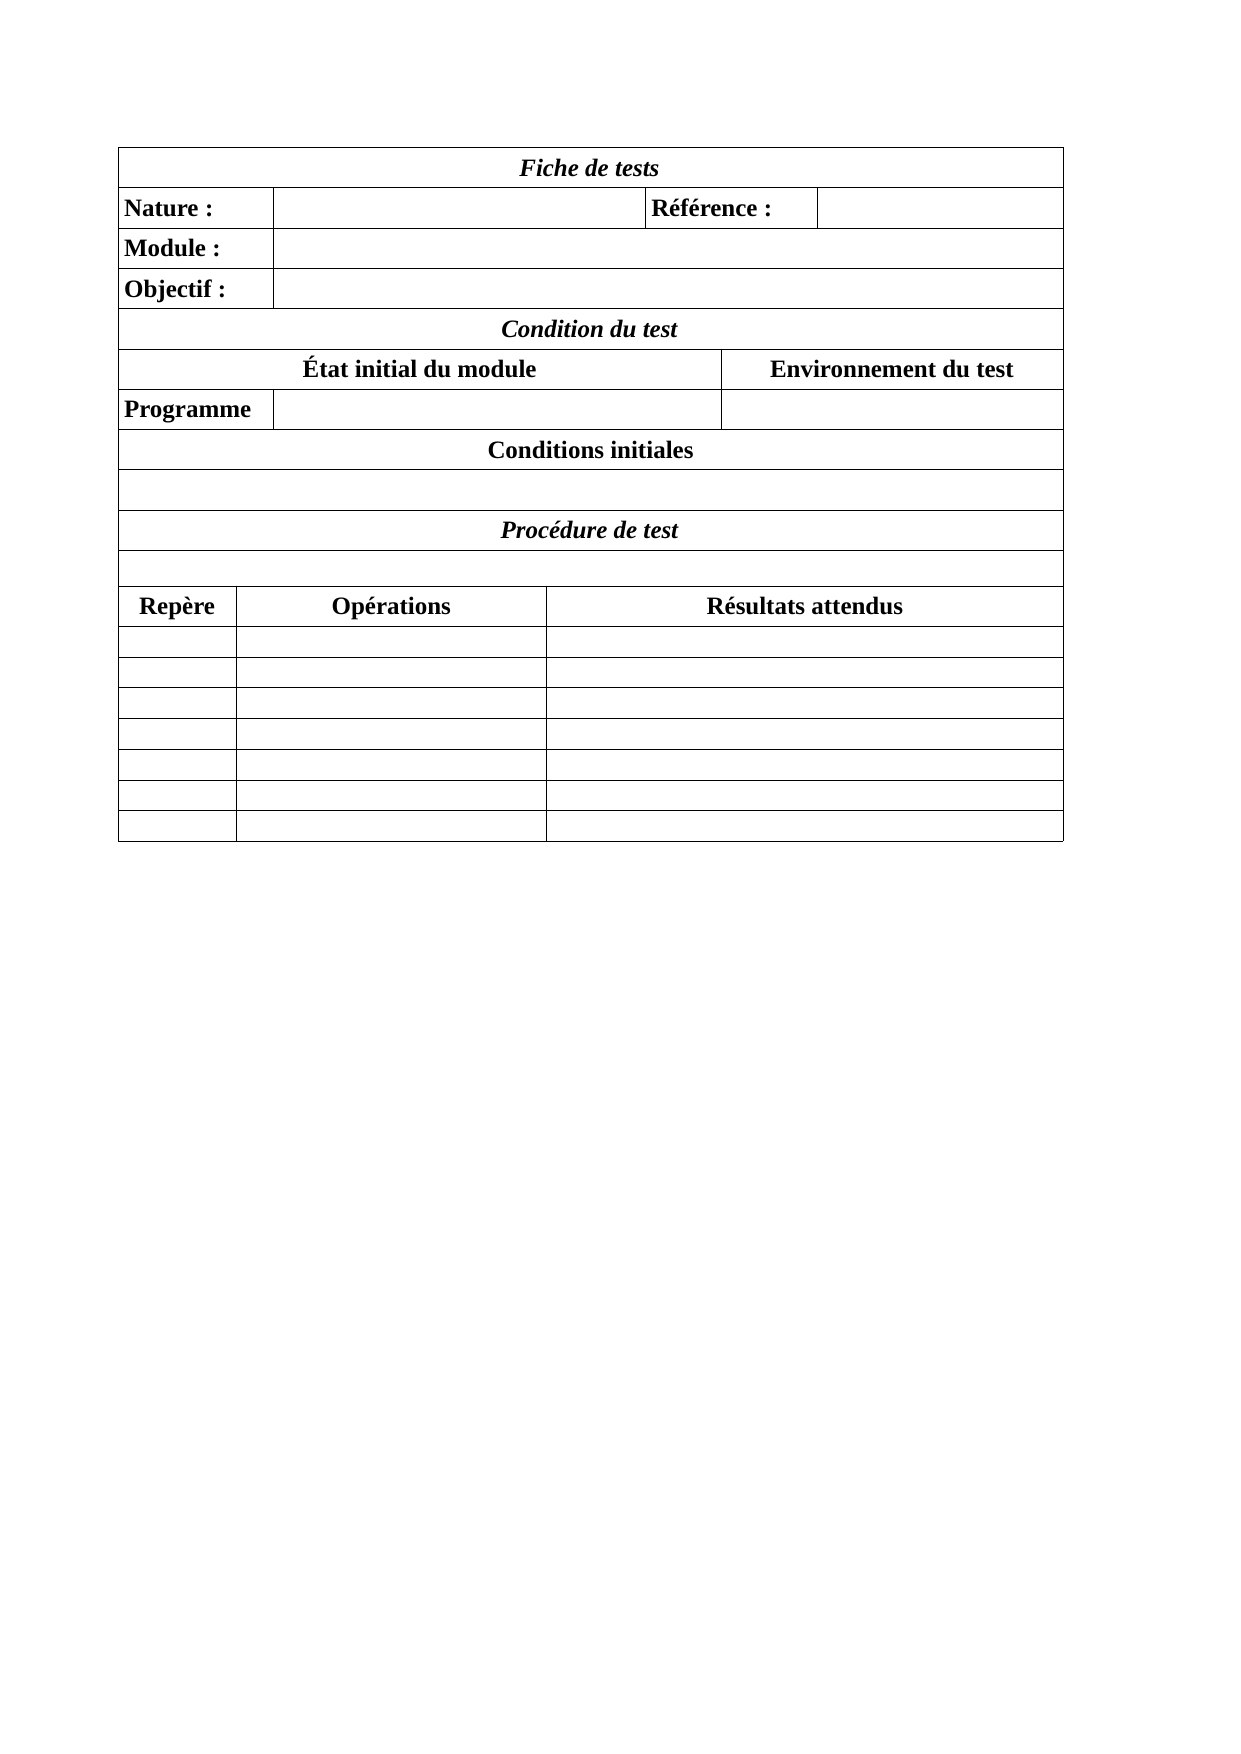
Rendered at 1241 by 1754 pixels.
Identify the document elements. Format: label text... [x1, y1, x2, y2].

table_cell [237, 627, 546, 657]
table_cell [274, 390, 721, 429]
table_header Fiche de tests [119, 148, 1063, 187]
table_cell Procédure de test [119, 511, 1063, 550]
table_cell [547, 688, 1063, 718]
table_cell Nature : [119, 188, 273, 227]
table_cell [119, 551, 1063, 586]
table_cell [119, 688, 236, 718]
table_cell [547, 658, 1063, 687]
table_cell [119, 719, 236, 749]
table_cell État initial du module [119, 350, 721, 389]
table_cell [119, 658, 236, 687]
table_cell Objectif : [119, 269, 273, 308]
table_cell [237, 811, 546, 841]
table_cell Résultats attendus [547, 587, 1063, 626]
table_cell [119, 627, 236, 657]
table_cell [237, 688, 546, 718]
table_cell [547, 811, 1063, 841]
table_cell Repère [119, 587, 236, 626]
table_cell [119, 781, 236, 810]
table_cell Opérations [237, 587, 546, 626]
table_cell [547, 750, 1063, 779]
table_cell [274, 269, 1063, 308]
table_cell [547, 781, 1063, 810]
table_cell [547, 627, 1063, 657]
table_cell Conditions initiales [119, 430, 1063, 469]
table_cell Environnement du test [722, 350, 1063, 389]
table_cell [119, 750, 236, 779]
table_cell [274, 188, 645, 227]
table_cell [237, 658, 546, 687]
table_cell [547, 719, 1063, 749]
table_cell [818, 188, 1063, 227]
table_cell [119, 470, 1063, 510]
table_cell [237, 781, 546, 810]
table_cell [722, 390, 1063, 429]
table_cell Référence : [646, 188, 817, 227]
table_cell [274, 229, 1063, 268]
table_cell Module : [119, 229, 273, 268]
table_cell [237, 750, 546, 779]
table_cell [237, 719, 546, 749]
table_cell Condition du test [119, 309, 1063, 348]
table_cell [119, 811, 236, 841]
table_cell Programme [119, 390, 273, 429]
